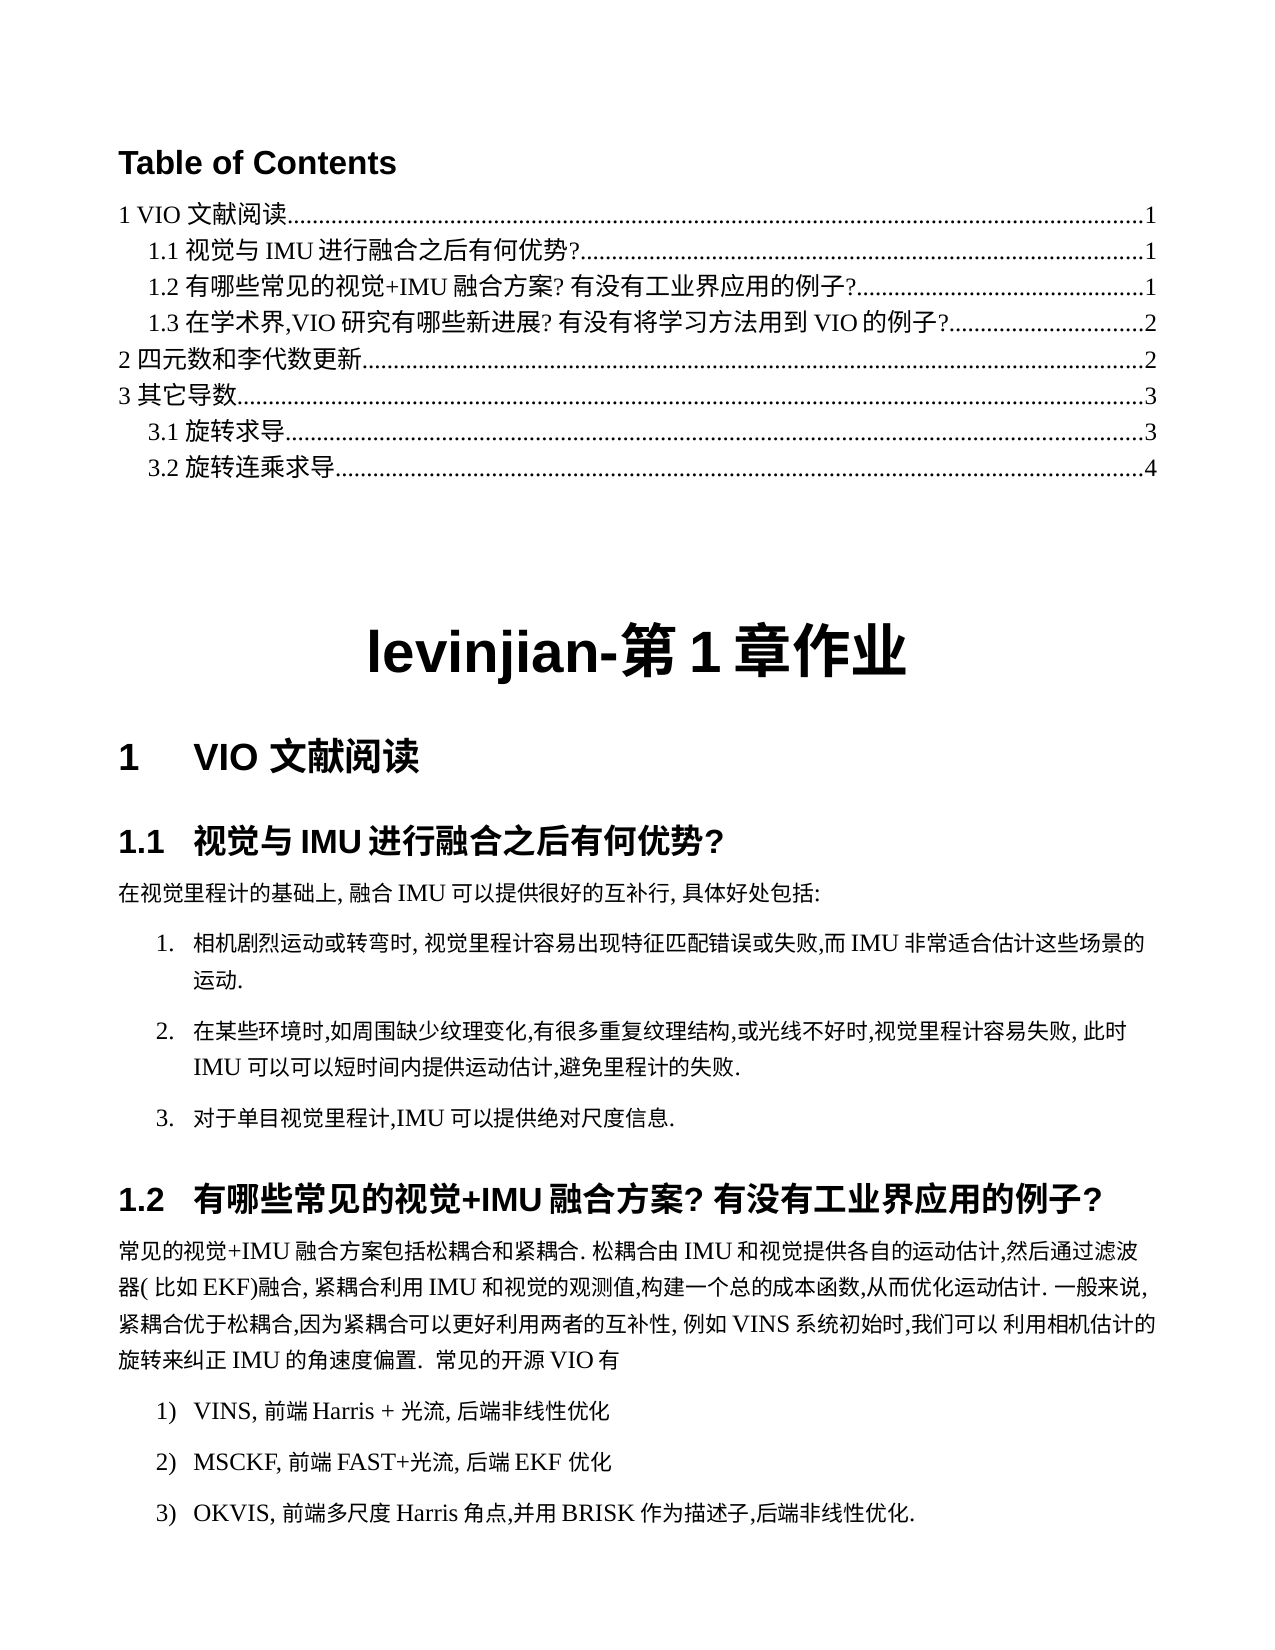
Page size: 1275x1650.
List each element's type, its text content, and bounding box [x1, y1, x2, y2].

text 1.2 有哪些常见的视觉+IMU融合方案? 有没有工业界应用的例子? 1 [148, 267, 1157, 303]
list OKVIS, 前端多尺度Harris角点,并用BRISK作为描述子,后端非线性优化. [156, 1496, 1157, 1527]
subtitle 有哪些常见的视觉+IMU融合方案? 有没有工业界应用的例子? [118, 1173, 1157, 1221]
text 1 VIO 文献阅读 1 [118, 194, 1157, 230]
list VINS, 前端Harris + 光流, 后端非线性优化 [156, 1394, 1157, 1426]
list 相机剧烈运动或转弯时, 视觉里程计容易出现特征匹配错误或失败,而IMU非常适合估计这些场景的运动. [156, 926, 1157, 994]
text 3.1 旋转求导 3 [148, 412, 1157, 448]
text 2 四元数和李代数更新 2 [118, 339, 1157, 375]
list 对于单目视觉里程计,IMU可以提供绝对尺度信息. [156, 1101, 1157, 1133]
text 3 其它导数 3 [118, 375, 1157, 412]
text 1.3 在学术界,VIO研究有哪些新进展? 有没有将学习方法用到VIO的例子? 2 [148, 303, 1157, 339]
text 在视觉里程计的基础上, 融合IMU可以提供很好的互补行, 具体好处包括: [118, 876, 1157, 907]
subtitle Table of Contents [118, 143, 1157, 182]
subtitle VIO 文献阅读 [118, 726, 1157, 781]
text 常见的视觉+IMU融合方案包括松耦合和紧耦合. 松耦合由IMU和视觉提供各自的运动估计,然后通过滤波器( 比如EKF)融合, 紧耦合利用IMU和视觉的观测值,构建一个总的成本函数,从而优化运动估计. 一般来说,紧耦合优于松耦合,因为紧耦合可以更好利用两者的互补性, 例如VINS系统初始时,我们可以 利用相机估计的旋转来纠正IMU的角速度偏置. 常见的开源VIO有 [118, 1234, 1157, 1374]
list MSCKF, 前端FAST+光流, 后端EKF 优化 [156, 1445, 1157, 1476]
title levinjian-第1章作业 [118, 604, 1157, 689]
subtitle 视觉与IMU进行融合之后有何优势? [118, 814, 1157, 863]
list 在某些环境时,如周围缺少纹理变化,有很多重复纹理结构,或光线不好时,视觉里程计容易失败, 此时IMU可以可以短时间内提供运动估计,避免里程计的失败. [156, 1014, 1157, 1082]
text 1.1 视觉与IMU进行融合之后有何优势? 1 [148, 230, 1157, 267]
text 3.2 旋转连乘求导 4 [148, 448, 1157, 484]
